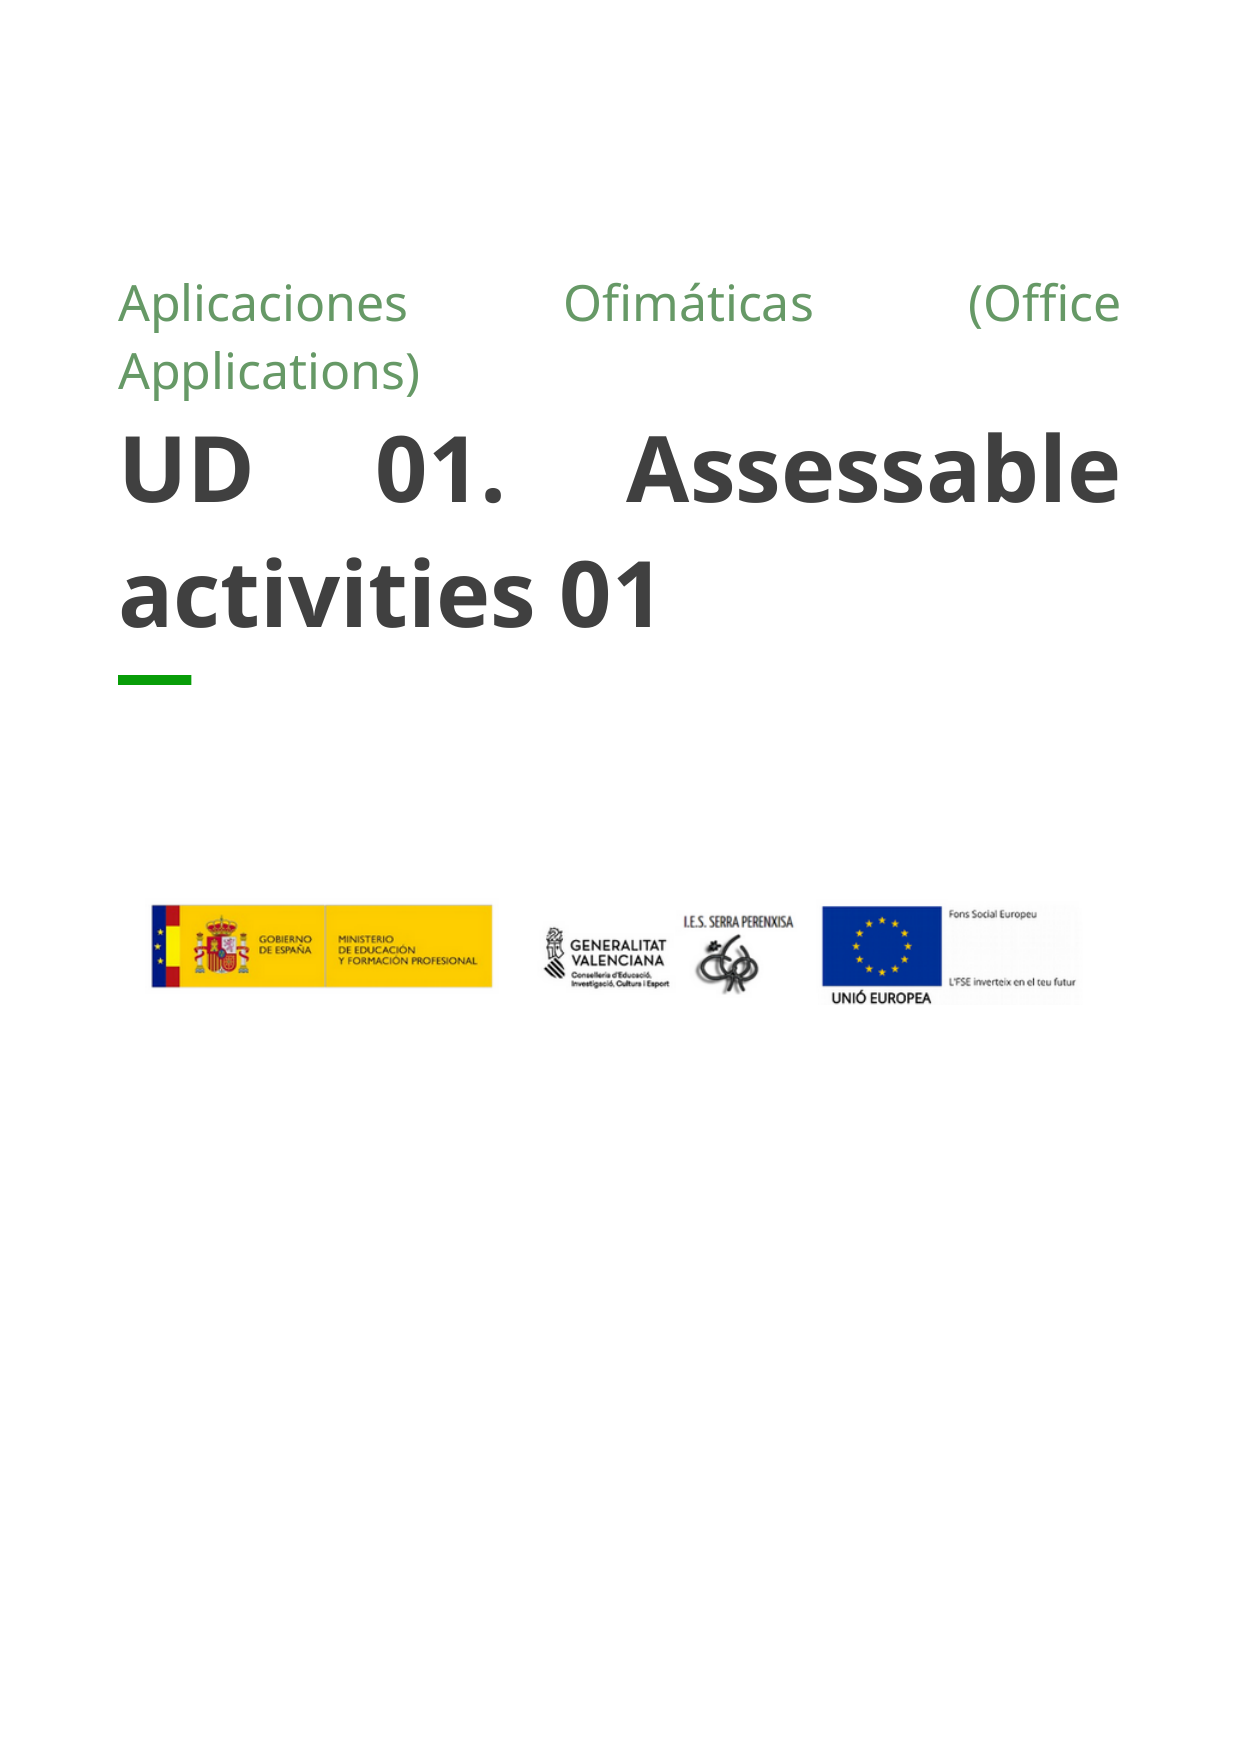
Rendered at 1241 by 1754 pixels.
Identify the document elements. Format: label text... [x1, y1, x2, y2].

picture [118, 675, 192, 685]
picture [118, 885, 1123, 1005]
title Aplicaciones Ofimáticas (Office Applications) UD 01. Assessable activities 01 [118, 268, 1122, 654]
